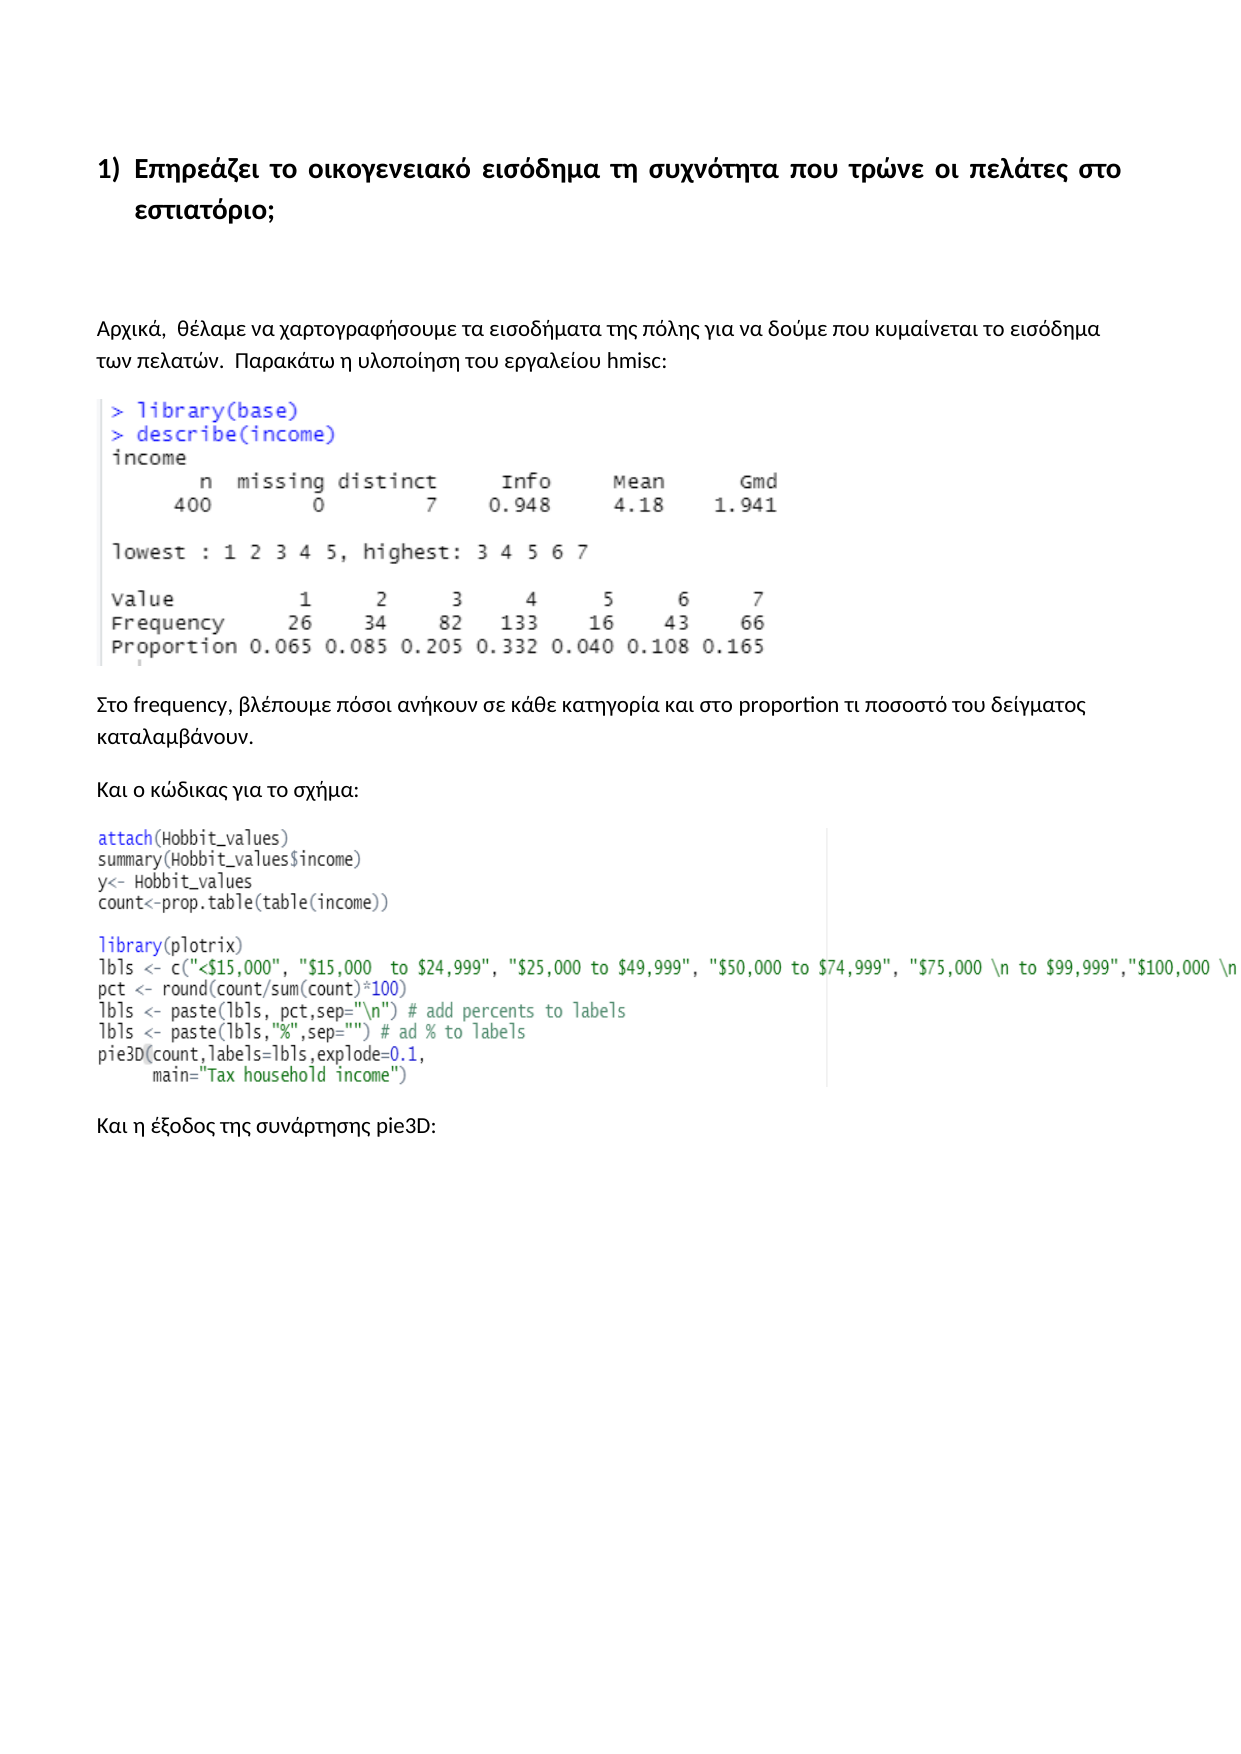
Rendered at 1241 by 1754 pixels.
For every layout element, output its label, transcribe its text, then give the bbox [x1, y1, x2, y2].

text Στο frequency, βλέπουμε πόσοι ανήκουν σε κάθε κατηγορία και στο proportion τι ποσοστό του δείγματος καταλαμβάνουν. [97, 690, 1122, 751]
text Και ο κώδικας για το σχήμα: [97, 776, 1122, 803]
list Επηρεάζει το οικογενειακό εισόδημα τη συχνότητα που τρώνε οι πελάτες στο εστιατόριο; [97, 150, 1122, 227]
text Και η έξοδος της συνάρτησης pie3D: [97, 1111, 1122, 1139]
text Αρχικά, θέλαμε να χαρτογραφήσουμε τα εισοδήματα της πόλης για να δούμε που κυμαίνεται το εισόδημα των πελατών. Παρακάτω η υλοποίηση του εργαλείου hmisc: [97, 314, 1122, 375]
